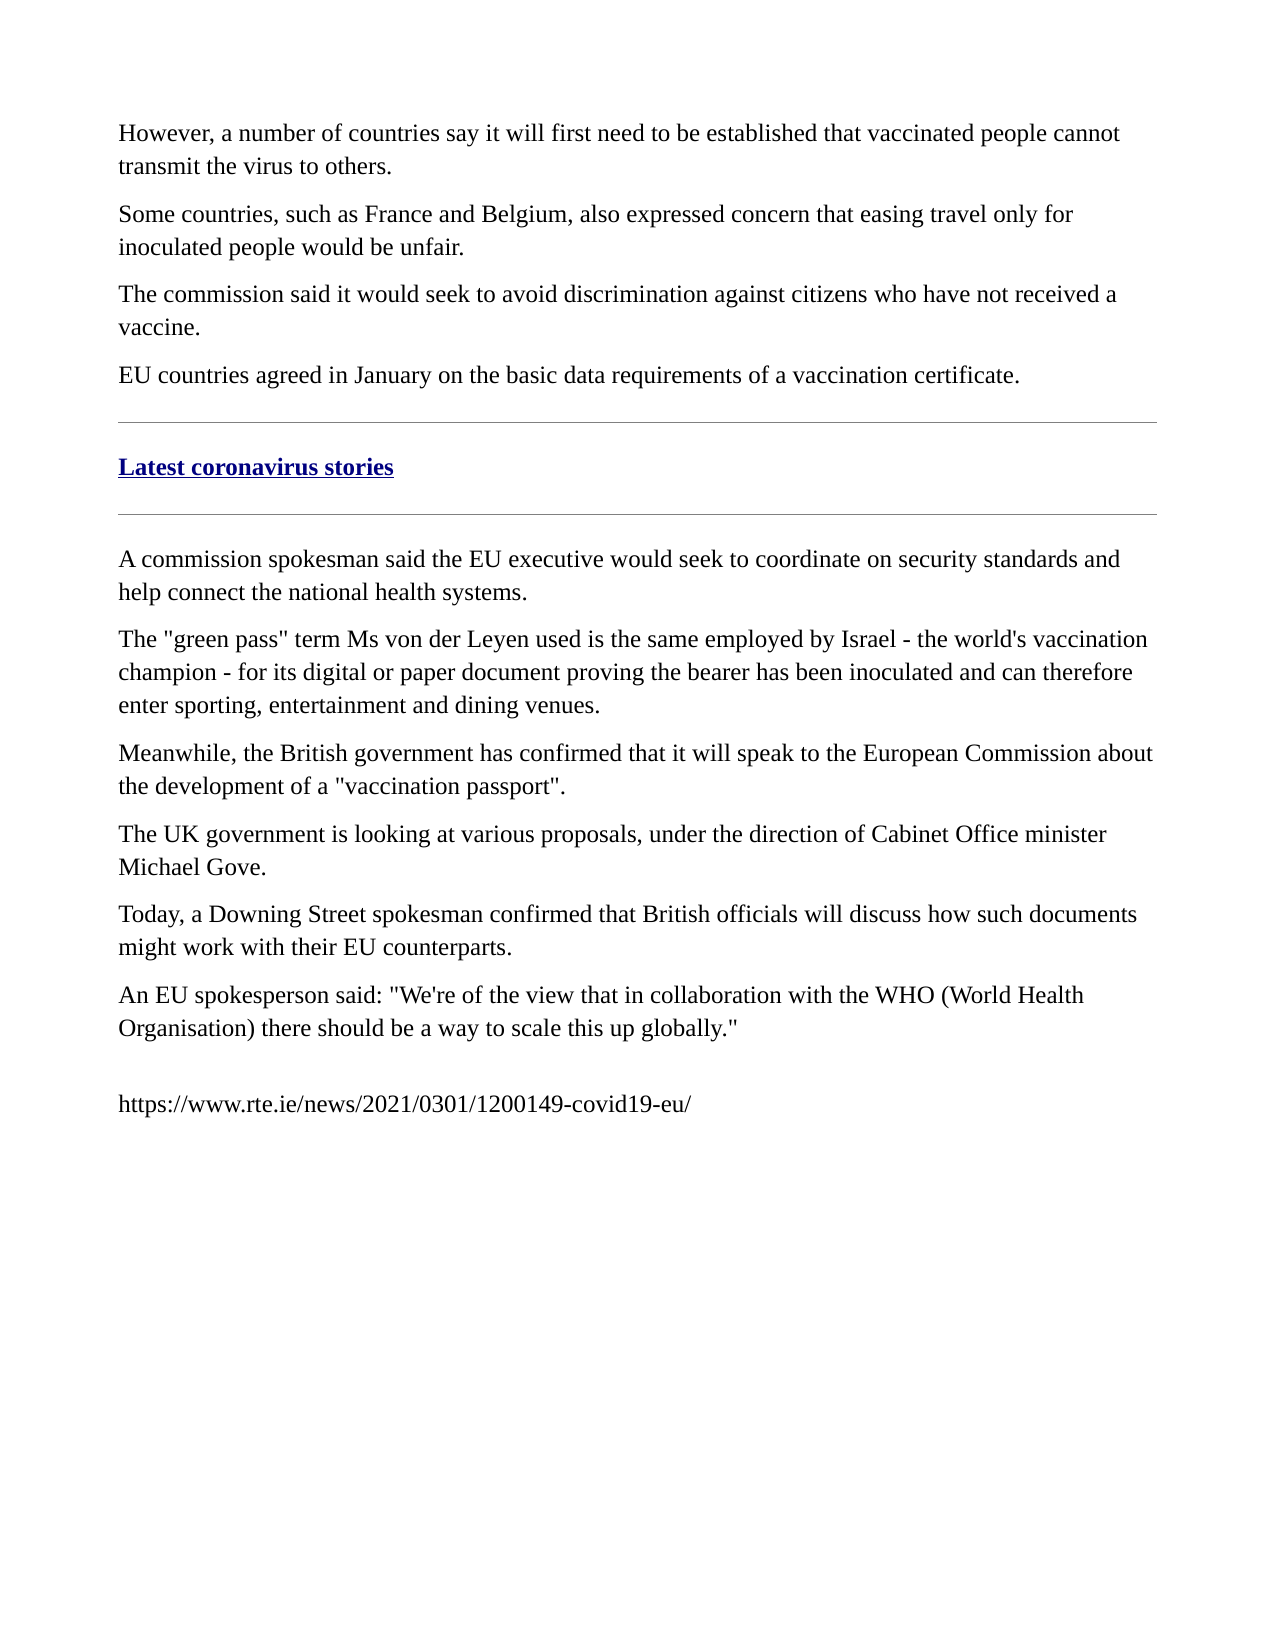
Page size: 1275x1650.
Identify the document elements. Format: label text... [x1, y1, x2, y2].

text However, a number of countries say it will first need to be established that vaccinated people cannot transmit the virus to others. [118, 118, 1157, 180]
text Today, a Downing Street spokesman confirmed that British officials will discuss how such documents might work with their EU counterparts. [118, 899, 1157, 961]
text Meanwhile, the British government has confirmed that it will speak to the European Commission about the development of a "vaccination passport". [118, 738, 1157, 800]
text https://www.rte.ie/news/2021/0301/1200149-covid19-eu/ [118, 1089, 1157, 1118]
text EU countries agreed in January on the basic data requirements of a vaccination certificate. [118, 360, 1157, 389]
text The commission said it would seek to avoid discrimination against citizens who have not received a vaccine. [118, 279, 1157, 341]
text The "green pass" term Ms von der Leyen used is the same employed by Israel - the world's vaccination champion - for its digital or paper document proving the bearer has been inoculated and can therefore enter sporting, entertainment and dining venues. [118, 624, 1157, 719]
text A commission spokesman said the EU executive would seek to coordinate on security standards and help connect the national health systems. [118, 544, 1157, 606]
text Some countries, such as France and Belgium, also expressed concern that easing travel only for inoculated people would be unfair. [118, 199, 1157, 261]
text Latest coronavirus stories [118, 452, 1157, 481]
text The UK government is looking at various proposals, under the direction of Cabinet Office minister Michael Gove. [118, 819, 1157, 880]
text An EU spokesperson said: "We're of the view that in collaboration with the WHO (World Health Organisation) there should be a way to scale this up globally." [118, 980, 1157, 1042]
